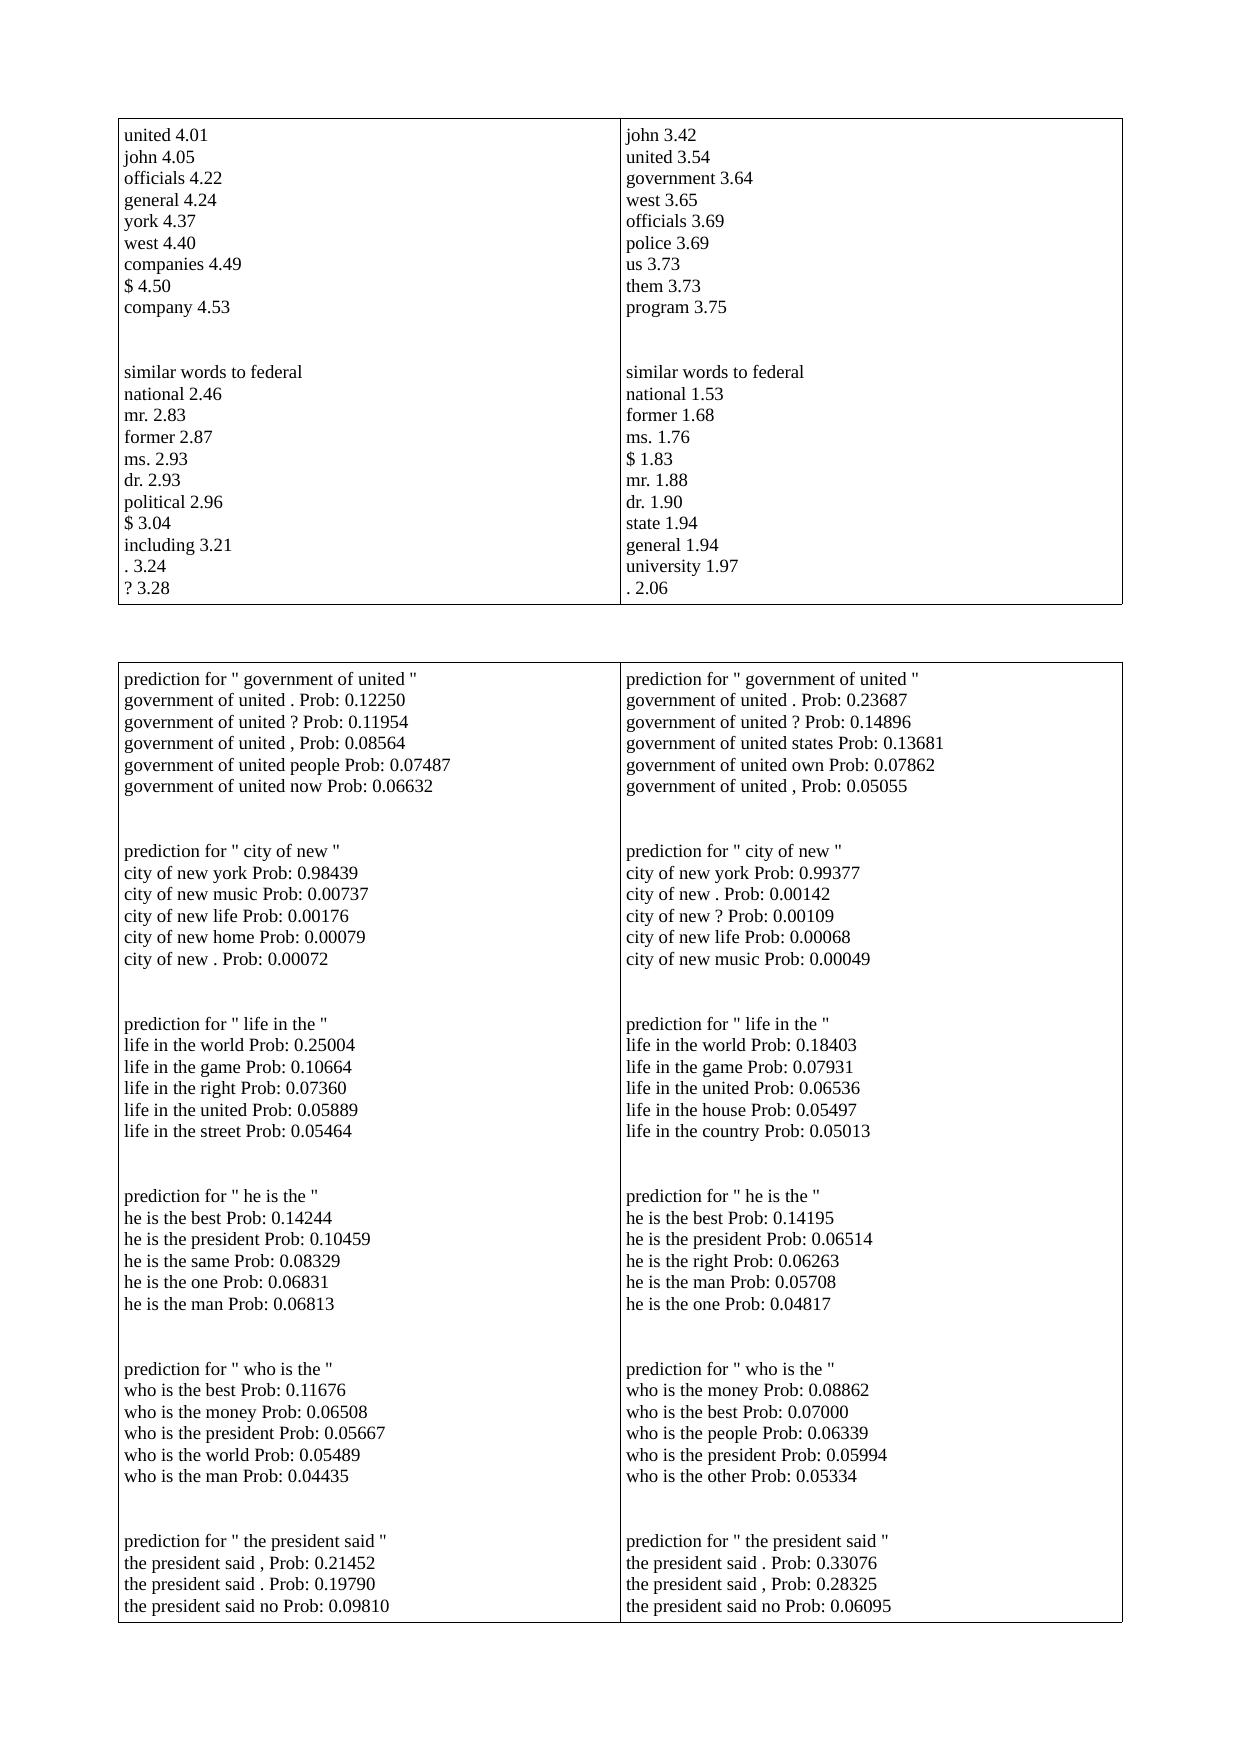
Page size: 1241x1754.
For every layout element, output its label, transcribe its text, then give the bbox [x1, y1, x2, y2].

table_header united 4.01 john 4.05 officials 4.22 general 4.24 york 4.37 west 4.40 companies 4.49 $ 4.50 company 4.53 similar words to federal national 2.46 mr. 2.83 former 2.87 ms. 2.93 dr. 2.93 political 2.96 $ 3.04 including 3.21 . 3.24 ? 3.28 [119, 119, 620, 604]
table_header prediction for " government of united " government of united . Prob: 0.23687 government of united ? Prob: 0.14896 government of united states Prob: 0.13681 government of united own Prob: 0.07862 government of united , Prob: 0.05055 prediction for " city of new " city of new york Prob: 0.99377 city of new . Prob: 0.00142 city of new ? Prob: 0.00109 city of new life Prob: 0.00068 city of new music Prob: 0.00049 prediction for " life in the " life in the world Prob: 0.18403 life in the game Prob: 0.07931 life in the united Prob: 0.06536 life in the house Prob: 0.05497 life in the country Prob: 0.05013 prediction for " he is the " he is the best Prob: 0.14195 he is the president Prob: 0.06514 he is the right Prob: 0.06263 he is the man Prob: 0.05708 he is the one Prob: 0.04817 prediction for " who is the " who is the money Prob: 0.08862 who is the best Prob: 0.07000 who is the people Prob: 0.06339 who is the president Prob: 0.05994 who is the other Prob: 0.05334 prediction for " the president said " the president said . Prob: 0.33076 the president said , Prob: 0.28325 the president said no Prob: 0.06095 [621, 663, 1122, 1622]
table_header john 3.42 united 3.54 government 3.64 west 3.65 officials 3.69 police 3.69 us 3.73 them 3.73 program 3.75 similar words to federal national 1.53 former 1.68 ms. 1.76 $ 1.83 mr. 1.88 dr. 1.90 state 1.94 general 1.94 university 1.97 . 2.06 [621, 119, 1122, 604]
table_header prediction for " government of united " government of united . Prob: 0.12250 government of united ? Prob: 0.11954 government of united , Prob: 0.08564 government of united people Prob: 0.07487 government of united now Prob: 0.06632 prediction for " city of new " city of new york Prob: 0.98439 city of new music Prob: 0.00737 city of new life Prob: 0.00176 city of new home Prob: 0.00079 city of new . Prob: 0.00072 prediction for " life in the " life in the world Prob: 0.25004 life in the game Prob: 0.10664 life in the right Prob: 0.07360 life in the united Prob: 0.05889 life in the street Prob: 0.05464 prediction for " he is the " he is the best Prob: 0.14244 he is the president Prob: 0.10459 he is the same Prob: 0.08329 he is the one Prob: 0.06831 he is the man Prob: 0.06813 prediction for " who is the " who is the best Prob: 0.11676 who is the money Prob: 0.06508 who is the president Prob: 0.05667 who is the world Prob: 0.05489 who is the man Prob: 0.04435 prediction for " the president said " the president said , Prob: 0.21452 the president said . Prob: 0.19790 the president said no Prob: 0.09810 [119, 663, 620, 1622]
